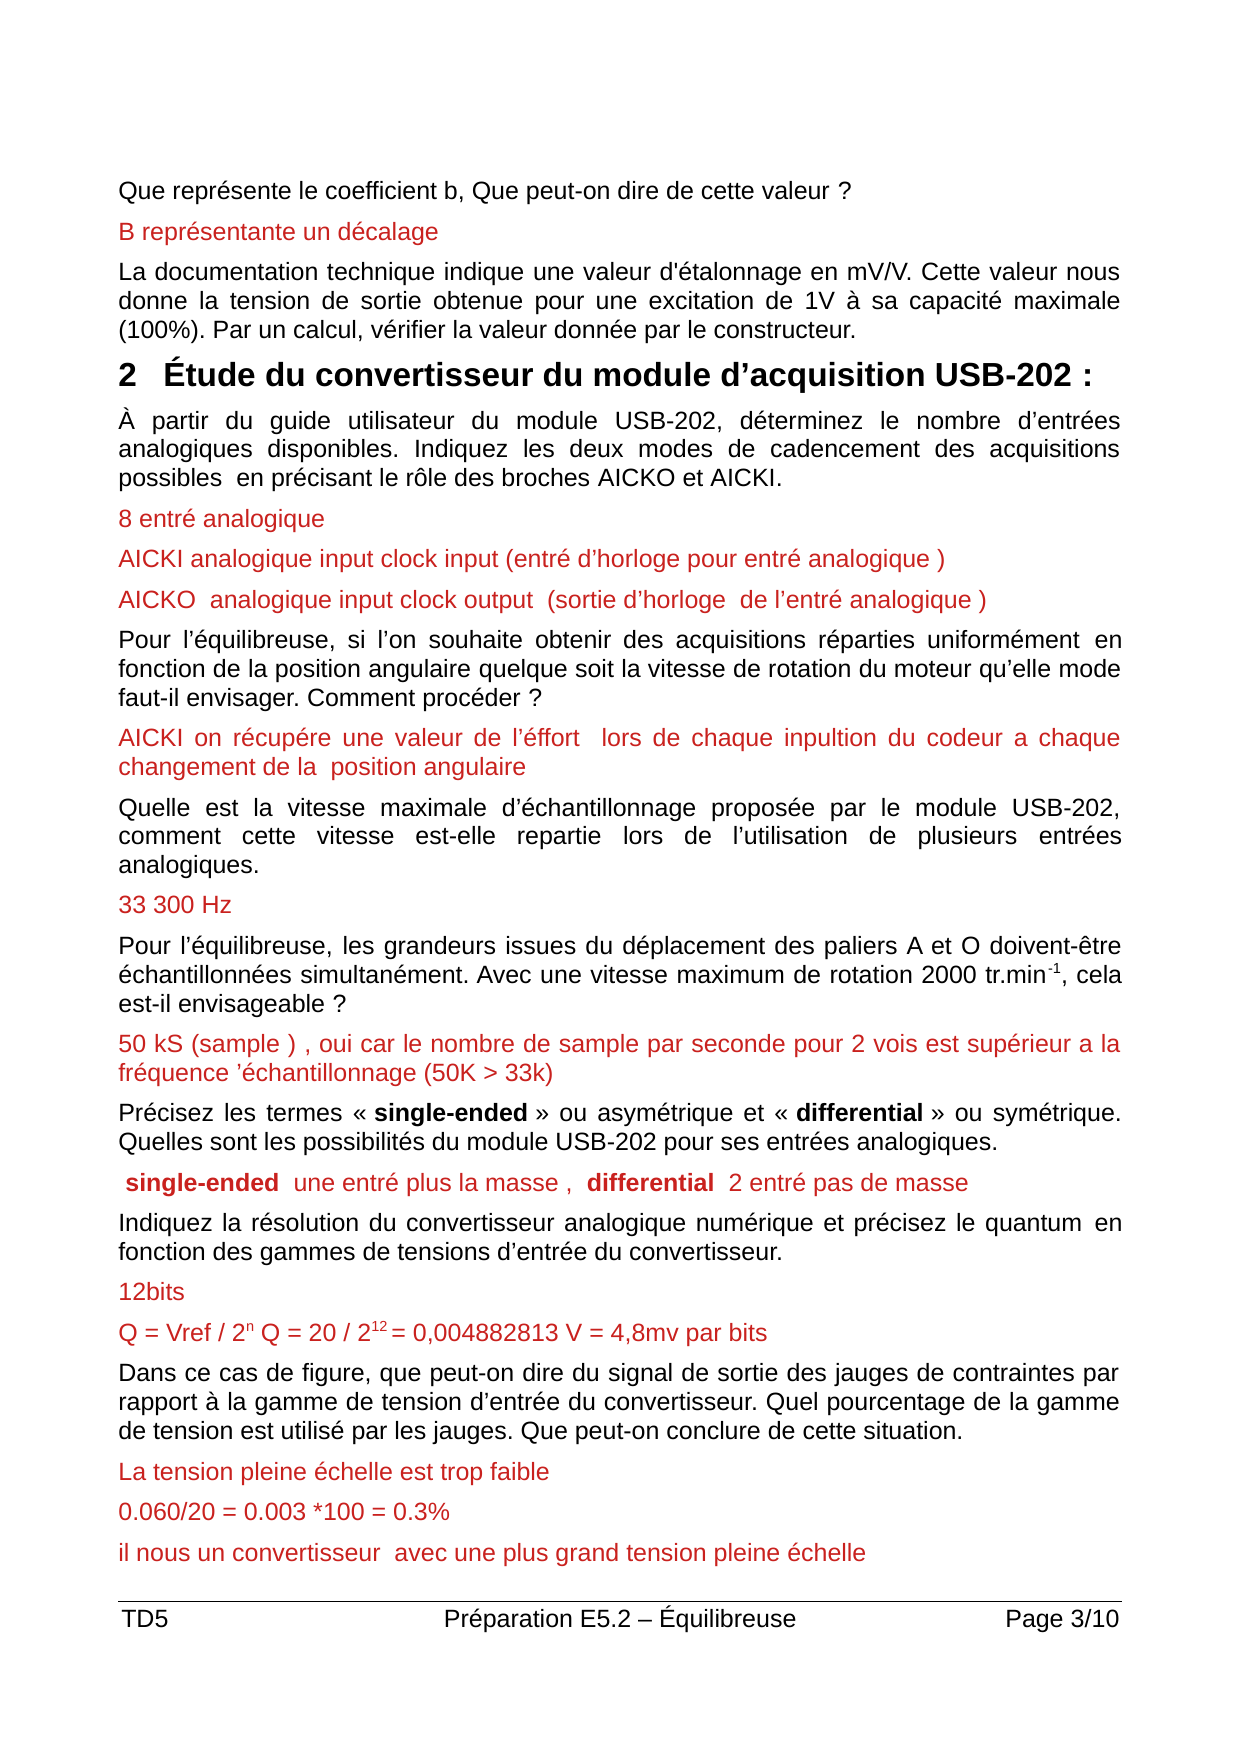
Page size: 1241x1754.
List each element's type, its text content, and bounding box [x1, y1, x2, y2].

text Quelle est la vitesse maximale d’échantillonnage proposée par le module USB-202, comment cette vitesse est-elle repartie lors de l’utilisation de plusieurs entrées analogiques. [118, 792, 1122, 879]
text Indiquez la résolution du convertisseur analogique numérique et précisez le quantum en fonction des gammes de tensions d’entrée du convertisseur. [118, 1208, 1122, 1266]
text Pour l’équilibreuse, les grandeurs issues du déplacement des paliers A et O doivent-être échantillonnées simultanément. Avec une vitesse maximum de rotation 2000 tr.min-1, cela est-il envisageable ? [118, 931, 1122, 1017]
subtitle Étude du convertisseur du module d’acquisition USB-202 : [118, 355, 1122, 394]
text Dans ce cas de figure, que peut-on dire du signal de sortie des jauges de contraintes par rapport à la gamme de tension d’entrée du convertisseur. Quel pourcentage de la gamme de tension est utilisé par les jauges. Que peut-on conclure de cette situation. [118, 1358, 1122, 1445]
text Que représente le coefficient b, Que peut-on dire de cette valeur ? [118, 176, 1122, 205]
text 33 300 Hz [118, 891, 1122, 919]
text Précisez les termes « single-ended » ou asymétrique et « differential » ou symétrique. Quelles sont les possibilités du module USB-202 pour ses entrées analogiques. [118, 1098, 1122, 1156]
text À partir du guide utilisateur du module USB-202, déterminez le nombre d’entrées analogiques disponibles. Indiquez les deux modes de cadencement des acquisitions possibles en précisant le rôle des broches AICKO et AICKI. [118, 406, 1122, 492]
text Q = Vref / 2n Q = 20 / 212 = 0,004882813 V = 4,8mv par bits [118, 1318, 1122, 1347]
text single-ended une entré plus la masse , differential 2 entré pas de masse [118, 1168, 1122, 1196]
text il nous un convertisseur avec une plus grand tension pleine échelle [118, 1537, 1122, 1566]
text B représentante un décalage [118, 217, 1122, 246]
text 8 entré analogique [118, 504, 1122, 532]
text AICKO analogique input clock output (sortie d’horloge de l’entré analogique ) [118, 585, 1122, 613]
text AICKI on récupére une valeur de l’éffort lors de chaque inpultion du codeur a chaque changement de la position angulaire [118, 723, 1122, 781]
text 50 kS (sample ) , oui car le nombre de sample par seconde pour 2 vois est supérieur a la fréquence ’échantillonnage (50K > 33k) [118, 1029, 1122, 1087]
text AICKI analogique input clock input (entré d’horloge pour entré analogique ) [118, 544, 1122, 573]
text La tension pleine échelle est trop faible [118, 1456, 1122, 1485]
text 0.060/20 = 0.003 *100 = 0.3% [118, 1497, 1122, 1526]
text 12bits [118, 1277, 1122, 1306]
text La documentation technique indique une valeur d'étalonnage en mV/V. Cette valeur nous donne la tension de sortie obtenue pour une excitation de 1V à sa capacité maximale (100%). Par un calcul, vérifier la valeur donnée par le constructeur. [118, 257, 1122, 344]
text Pour l’équilibreuse, si l’on souhaite obtenir des acquisitions réparties uniformément en fonction de la position angulaire quelque soit la vitesse de rotation du moteur qu’elle mode faut-il envisager. Comment procéder ? [118, 625, 1122, 711]
